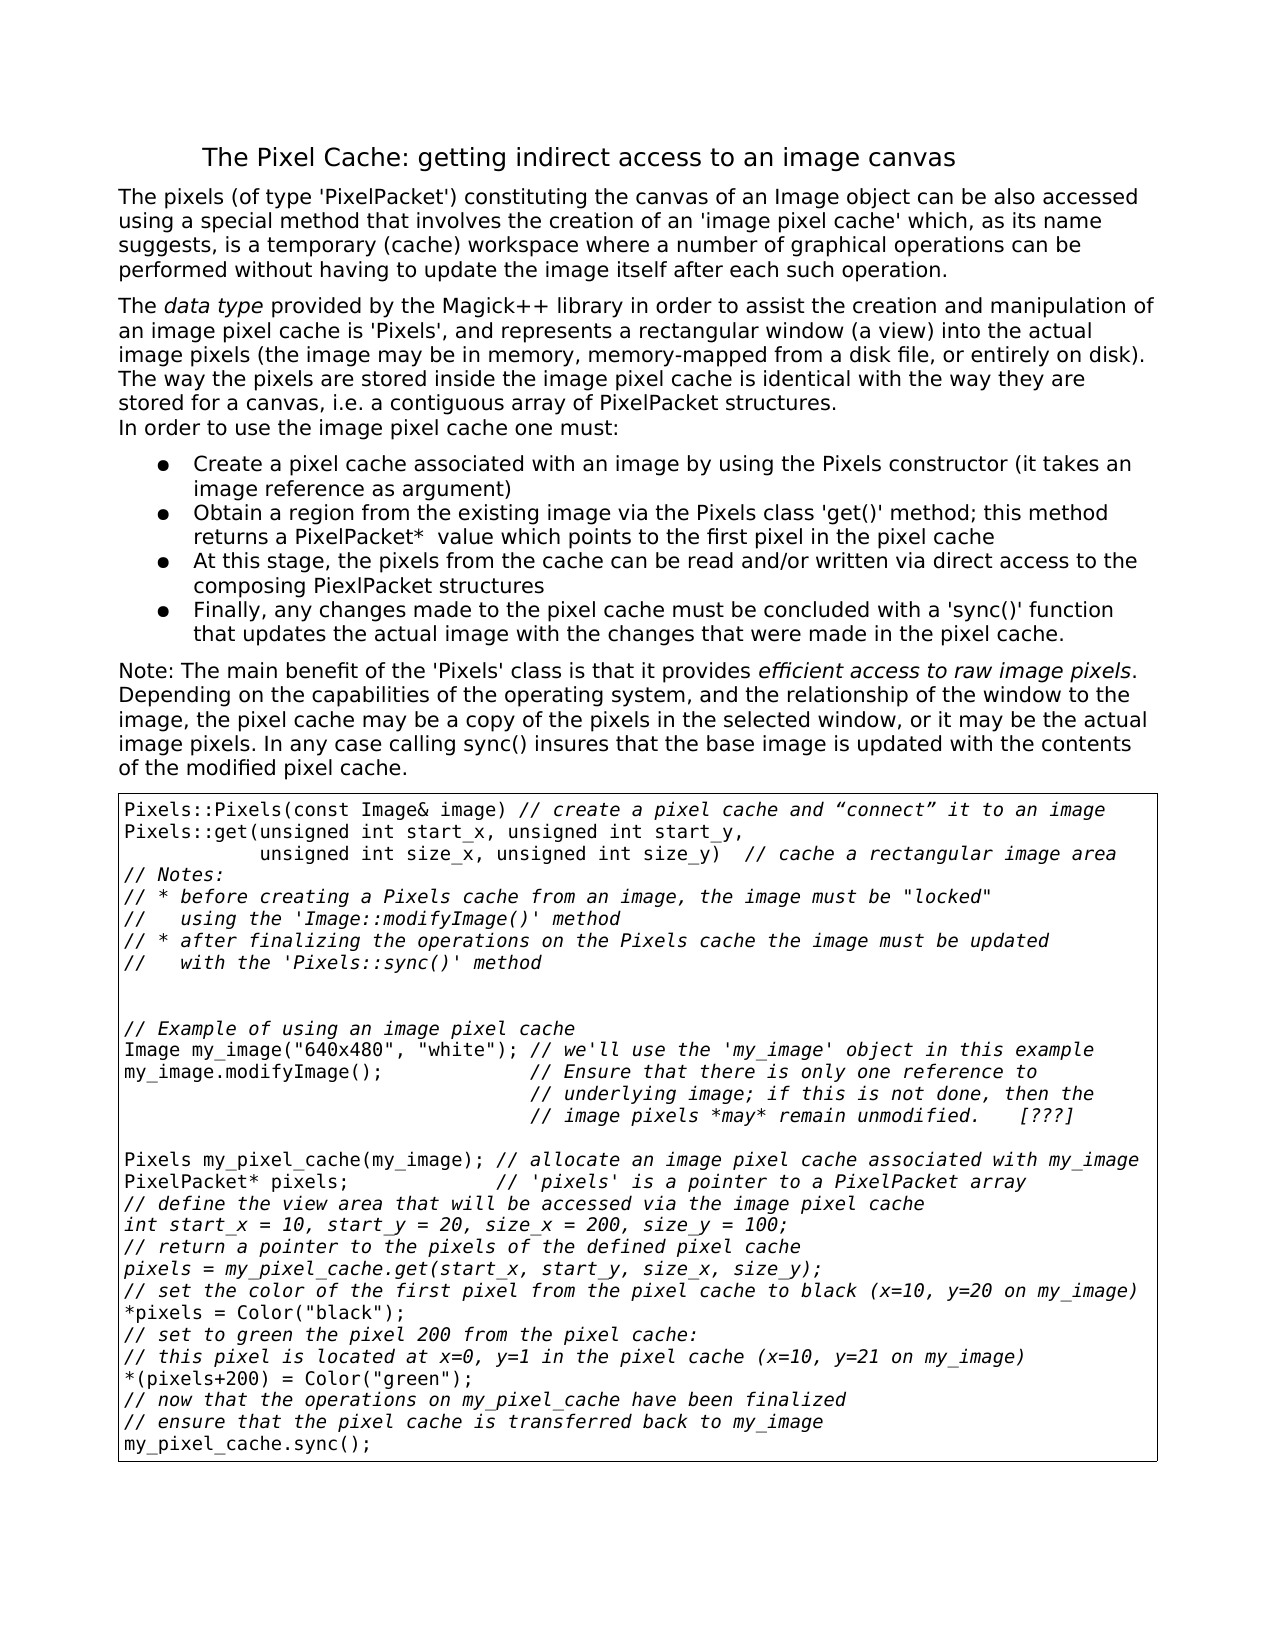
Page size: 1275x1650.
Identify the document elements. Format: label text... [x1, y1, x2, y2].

list Create a pixel cache associated with an image by using the Pixels constructor (it takes an image reference as argument) [156, 452, 1157, 501]
subtitle The Pixel Cache: getting indirect access to an image canvas [118, 143, 1157, 172]
table_header Pixels::Pixels(const Image& image) // create a pixel cache and “connect” it to an image Pixels::get(unsigned int start_x, unsigned int start_y, unsigned int size_x, unsigned int size_y) // cache a rectangular image area // Notes: // * before creating a Pixels cache from an image, the image must be "locked" // using the 'Image::modifyImage()' method // * after finalizing the operations on the Pixels cache the image must be updated // with the 'Pixels::sync()' method // Example of using an image pixel cache Image my_image("640x480", "white"); // we'll use the 'my_image' object in this example my_image.modifyImage(); // Ensure that there is only one reference to // underlying image; if this is not done, then the // image pixels *may* remain unmodified. [???] Pixels my_pixel_cache(my_image); // allocate an image pixel cache associated with my_image PixelPacket* pixels; // 'pixels' is a pointer to a PixelPacket array // define the view area that will be accessed via the image pixel cache int start_x = 10, start_y = 20, size_x = 200, size_y = 100; // return a pointer to the pixels of the defined pixel cache pixels = my_pixel_cache.get(start_x, start_y, size_x, size_y); // set the color of the first pixel from the pixel cache to black (x=10, y=20 on my_image) *pixels = Color("black"); // set to green the pixel 200 from the pixel cache: // this pixel is located at x=0, y=1 in the pixel cache (x=10, y=21 on my_image) *(pixels+200) = Color("green"); // now that the operations on my_pixel_cache have been finalized // ensure that the pixel cache is transferred back to my_image my_pixel_cache.sync(); [119, 794, 1157, 1461]
list Obtain a region from the existing image via the Pixels class 'get()' method; this method returns a PixelPacket* value which points to the first pixel in the pixel cache [156, 501, 1157, 549]
text The data type provided by the Magick++ library in order to assist the creation and manipulation of an image pixel cache is 'Pixels', and represents a rectangular window (a view) into the actual image pixels (the image may be in memory, memory-mapped from a disk file, or entirely on disk). The way the pixels are stored inside the image pixel cache is identical with the way they are stored for a canvas, i.e. a contiguous array of PixelPacket structures. In order to use the image pixel cache one must: [118, 294, 1157, 440]
list At this stage, the pixels from the cache can be read and/or written via direct access to the composing PiexlPacket structures [156, 549, 1157, 598]
text Note: The main benefit of the 'Pixels' class is that it provides efficient access to raw image pixels. Depending on the capabilities of the operating system, and the relationship of the window to the image, the pixel cache may be a copy of the pixels in the selected window, or it may be the actual image pixels. In any case calling sync() insures that the base image is updated with the contents of the modified pixel cache. [118, 659, 1157, 781]
list Finally, any changes made to the pixel cache must be concluded with a 'sync()' function that updates the actual image with the changes that were made in the pixel cache. [156, 598, 1157, 647]
text The pixels (of type 'PixelPacket') constituting the canvas of an Image object can be also accessed using a special method that involves the creation of an 'image pixel cache' which, as its name suggests, is a temporary (cache) workspace where a number of graphical operations can be performed without having to update the image itself after each such operation. [118, 185, 1157, 282]
